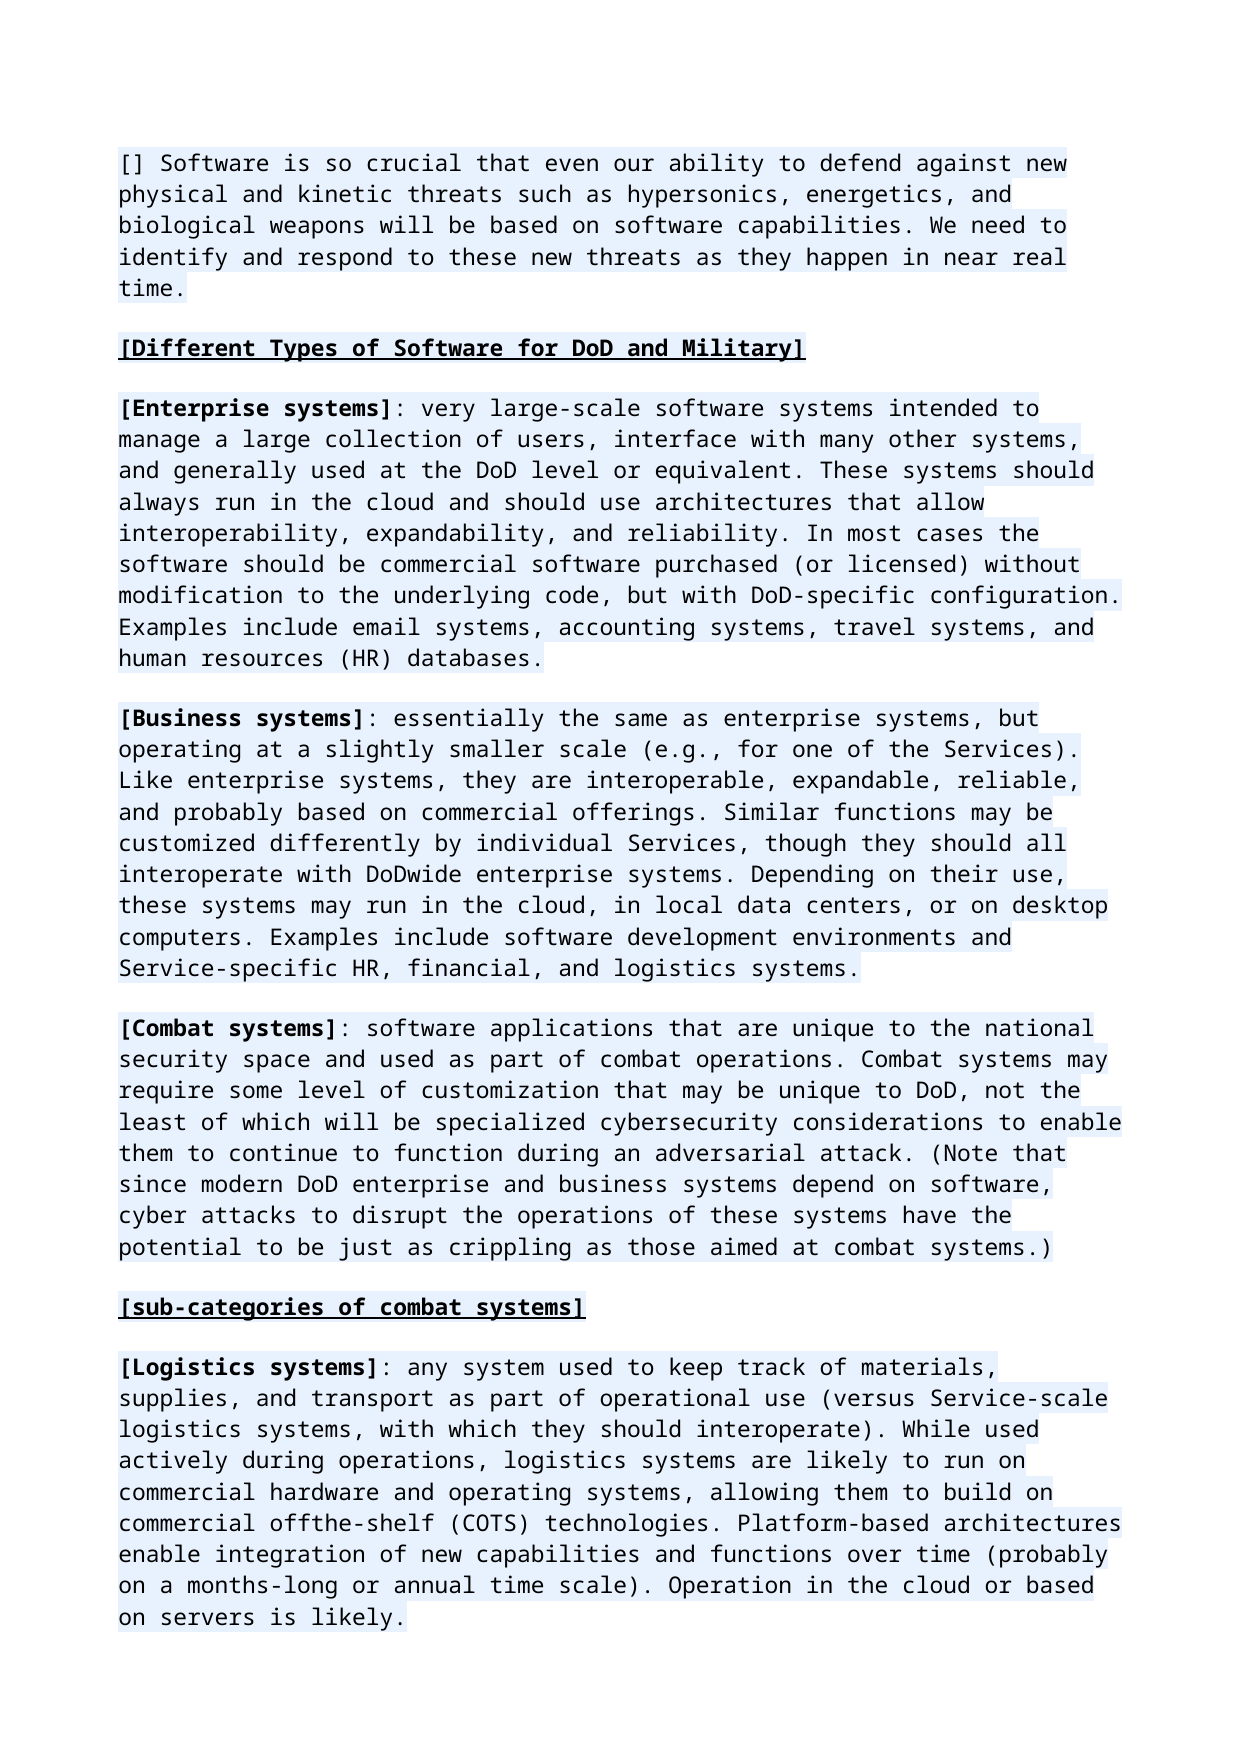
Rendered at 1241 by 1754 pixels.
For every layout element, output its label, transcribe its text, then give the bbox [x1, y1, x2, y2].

text commercial hardware and operating systems, allowing them to build on commercial offthe-shelf (COTS) technologies. Platform-based architectures enable integration of new capabilities and functions over time (probably on a months-long or annual time scale). Operation in the cloud or based on servers is likely. [118, 1476, 1122, 1632]
text [Enterprise systems]: very large-scale software systems intended to manage a large collection of users, interface with many other systems, and generally used at the DoD level or equivalent. These systems should always run in the cloud and should use architectures that allow interoperability, expandability, and reliability. In most cases the software should be commercial software purchased (or licensed) without [118, 392, 1122, 579]
text [sub-categories of combat systems] [118, 1291, 1122, 1322]
text [Combat systems]: software applications that are unique to the national security space and used as part of combat operations. Combat systems may require some level of customization that may be unique to DoD, not the least of which will be specialized cybersecurity considerations to enable them to continue to function during an adversarial attack. (Note that since modern DoD enterprise and business systems depend on software, cyber attacks to disrupt the operations of these systems have the potential to be just as crippling as those aimed at combat systems.) [118, 1012, 1122, 1262]
text modification to the underlying code, but with DoD-specific configuration. Examples include email systems, accounting systems, travel systems, and human resources (HR) databases. [118, 579, 1122, 673]
text [Logistics systems]: any system used to keep track of materials, supplies, and transport as part of operational use (versus Service-scale logistics systems, with which they should interoperate). While used actively during operations, logistics systems are likely to run on [118, 1351, 1122, 1476]
text [Business systems]: essentially the same as enterprise systems, but operating at a slightly smaller scale (e.g., for one of the Services). Like enterprise systems, they are interoperable, expandable, reliable, and probably based on commercial offerings. Similar functions may be [118, 702, 1122, 827]
text [Different Types of Software for DoD and Military] [118, 332, 1122, 363]
text customized differently by individual Services, though they should all interoperate with DoDwide enterprise systems. Depending on their use, these systems may run in the cloud, in local data centers, or on desktop computers. Examples include software development environments and Service-specific HR, financial, and logistics systems. [118, 827, 1122, 983]
text [] Software is so crucial that even our ability to defend against new physical and kinetic threats such as hypersonics, energetics, and biological weapons will be based on software capabilities. We need to identify and respond to these new threats as they happen in near real time. [118, 147, 1122, 303]
